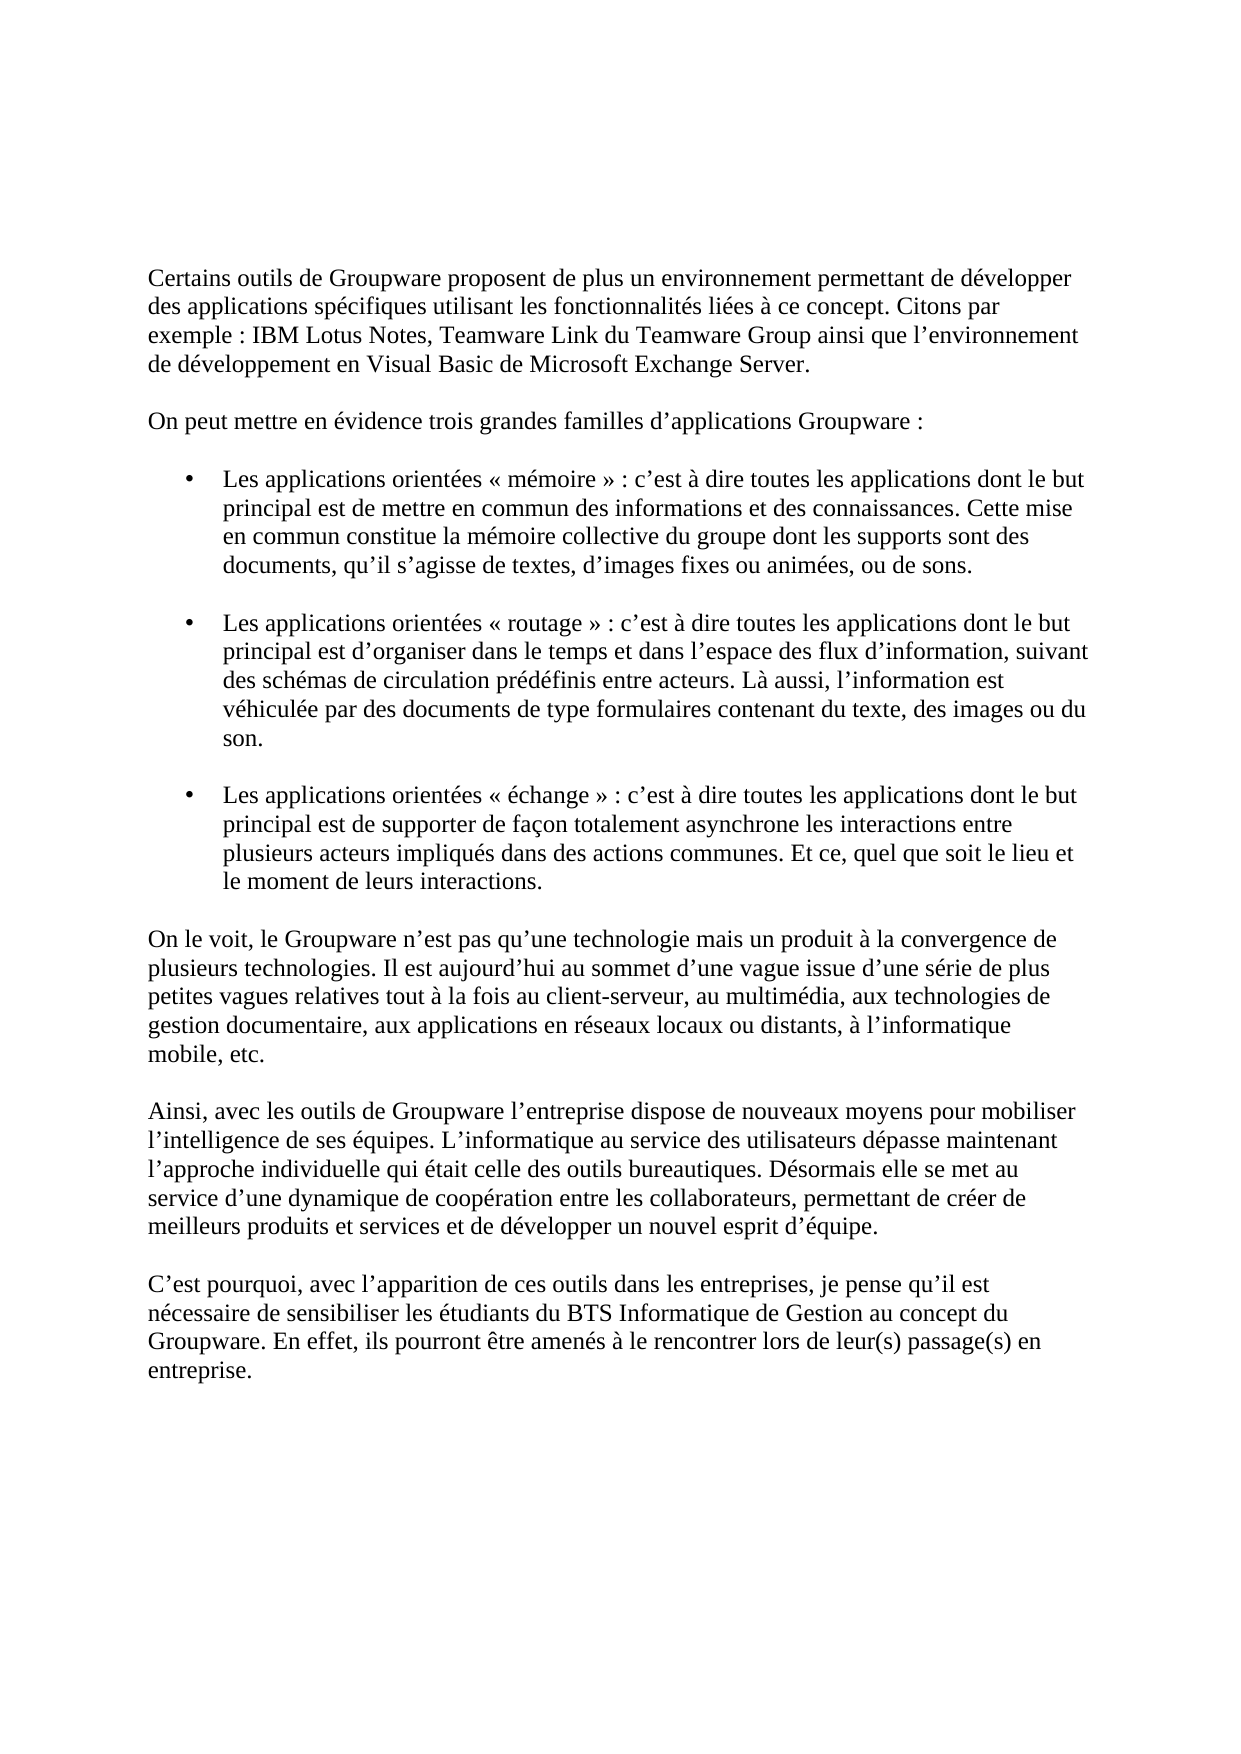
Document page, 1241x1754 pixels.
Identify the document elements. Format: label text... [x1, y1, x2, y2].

text Certains outils de Groupware proposent de plus un environnement permettant de développer des applications spécifiques utilisant les fonctionnalités liées à ce concept. Citons par exemple : IBM Lotus Notes, Teamware Link du Teamware Group ainsi que l’environnement de développement en Visual Basic de Microsoft Exchange Server. [148, 263, 1092, 378]
list Les applications orientées « routage » : c’est à dire toutes les applications dont le but principal est d’organiser dans le temps et dans l’espace des flux d’information, suivant des schémas de circulation prédéfinis entre acteurs. Là aussi, l’information est véhiculée par des documents de type formulaires contenant du texte, des images ou du son. [185, 608, 1092, 751]
text C’est pourquoi, avec l’apparition de ces outils dans les entreprises, je pense qu’il est nécessaire de sensibiliser les étudiants du BTS Informatique de Gestion au concept du Groupware. En effet, ils pourront être amenés à le rencontrer lors de leur(s) passage(s) en entreprise. [148, 1269, 1092, 1384]
text Ainsi, avec les outils de Groupware l’entreprise dispose de nouveaux moyens pour mobiliser l’intelligence de ses équipes. L’informatique au service des utilisateurs dépasse maintenant l’approche individuelle qui était celle des outils bureautiques. Désormais elle se met au service d’une dynamique de coopération entre les collaborateurs, permettant de créer de meilleurs produits et services et de développer un nouvel esprit d’équipe. [148, 1096, 1092, 1240]
text On le voit, le Groupware n’est pas qu’une technologie mais un produit à la convergence de plusieurs technologies. Il est aujourd’hui au sommet d’une vague issue d’une série de plus petites vagues relatives tout à la fois au client-serveur, au multimédia, aux technologies de gestion documentaire, aux applications en réseaux locaux ou distants, à l’informatique mobile, etc. [148, 924, 1092, 1068]
text On peut mettre en évidence trois grandes familles d’applications Groupware : [148, 406, 1092, 435]
list Les applications orientées « mémoire » : c’est à dire toutes les applications dont le but principal est de mettre en commun des informations et des connaissances. Cette mise en commun constitue la mémoire collective du groupe dont les supports sont des documents, qu’il s’agisse de textes, d’images fixes ou animées, ou de sons. [185, 464, 1092, 579]
list Les applications orientées « échange » : c’est à dire toutes les applications dont le but principal est de supporter de façon totalement asynchrone les interactions entre plusieurs acteurs impliqués dans des actions communes. Et ce, quel que soit le lieu et le moment de leurs interactions. [185, 780, 1092, 895]
